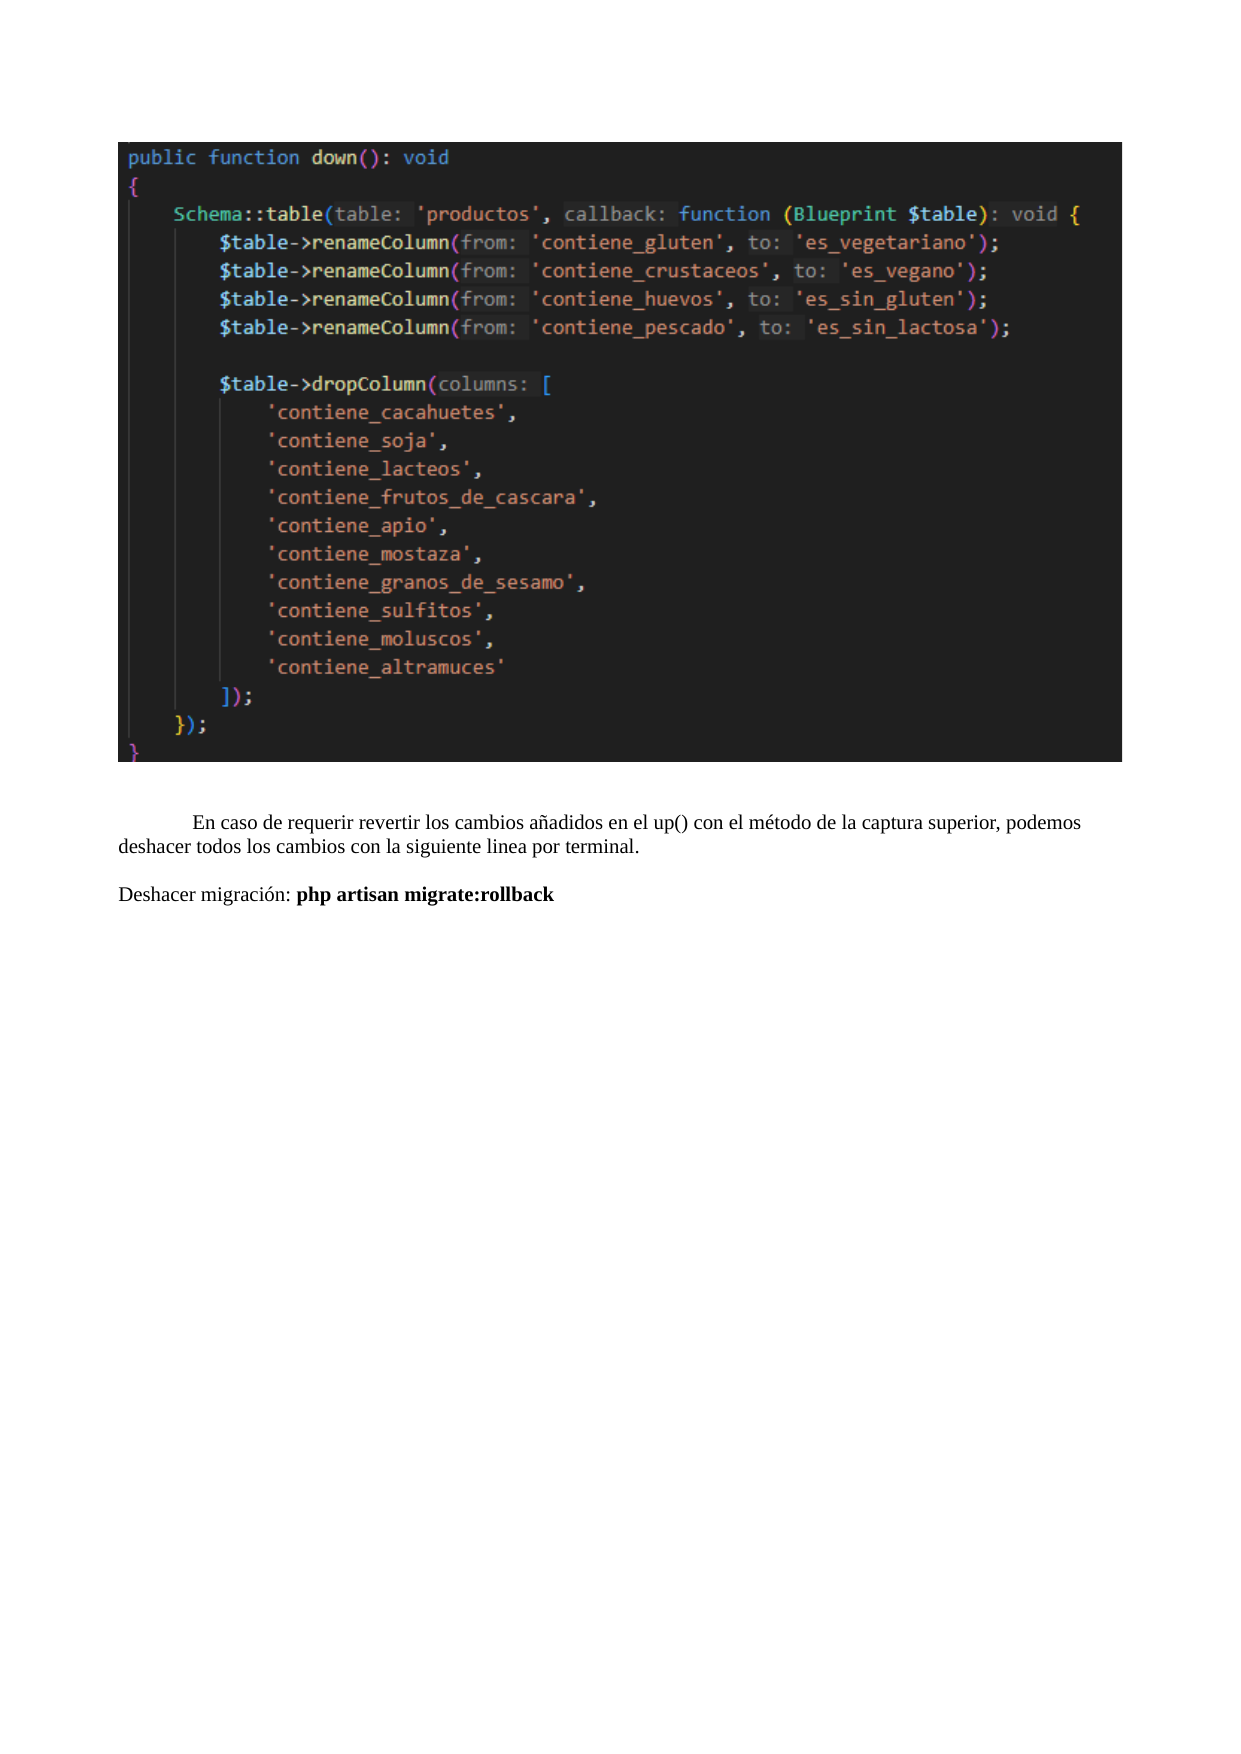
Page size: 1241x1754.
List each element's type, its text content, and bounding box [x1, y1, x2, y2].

picture [118, 142, 1123, 762]
text En caso de requerir revertir los cambios añadidos en el up() con el método de la captura superior, podemos deshacer todos los cambios con la siguiente linea por terminal. [118, 810, 1122, 858]
text Deshacer migración: php artisan migrate:rollback [118, 882, 1122, 906]
